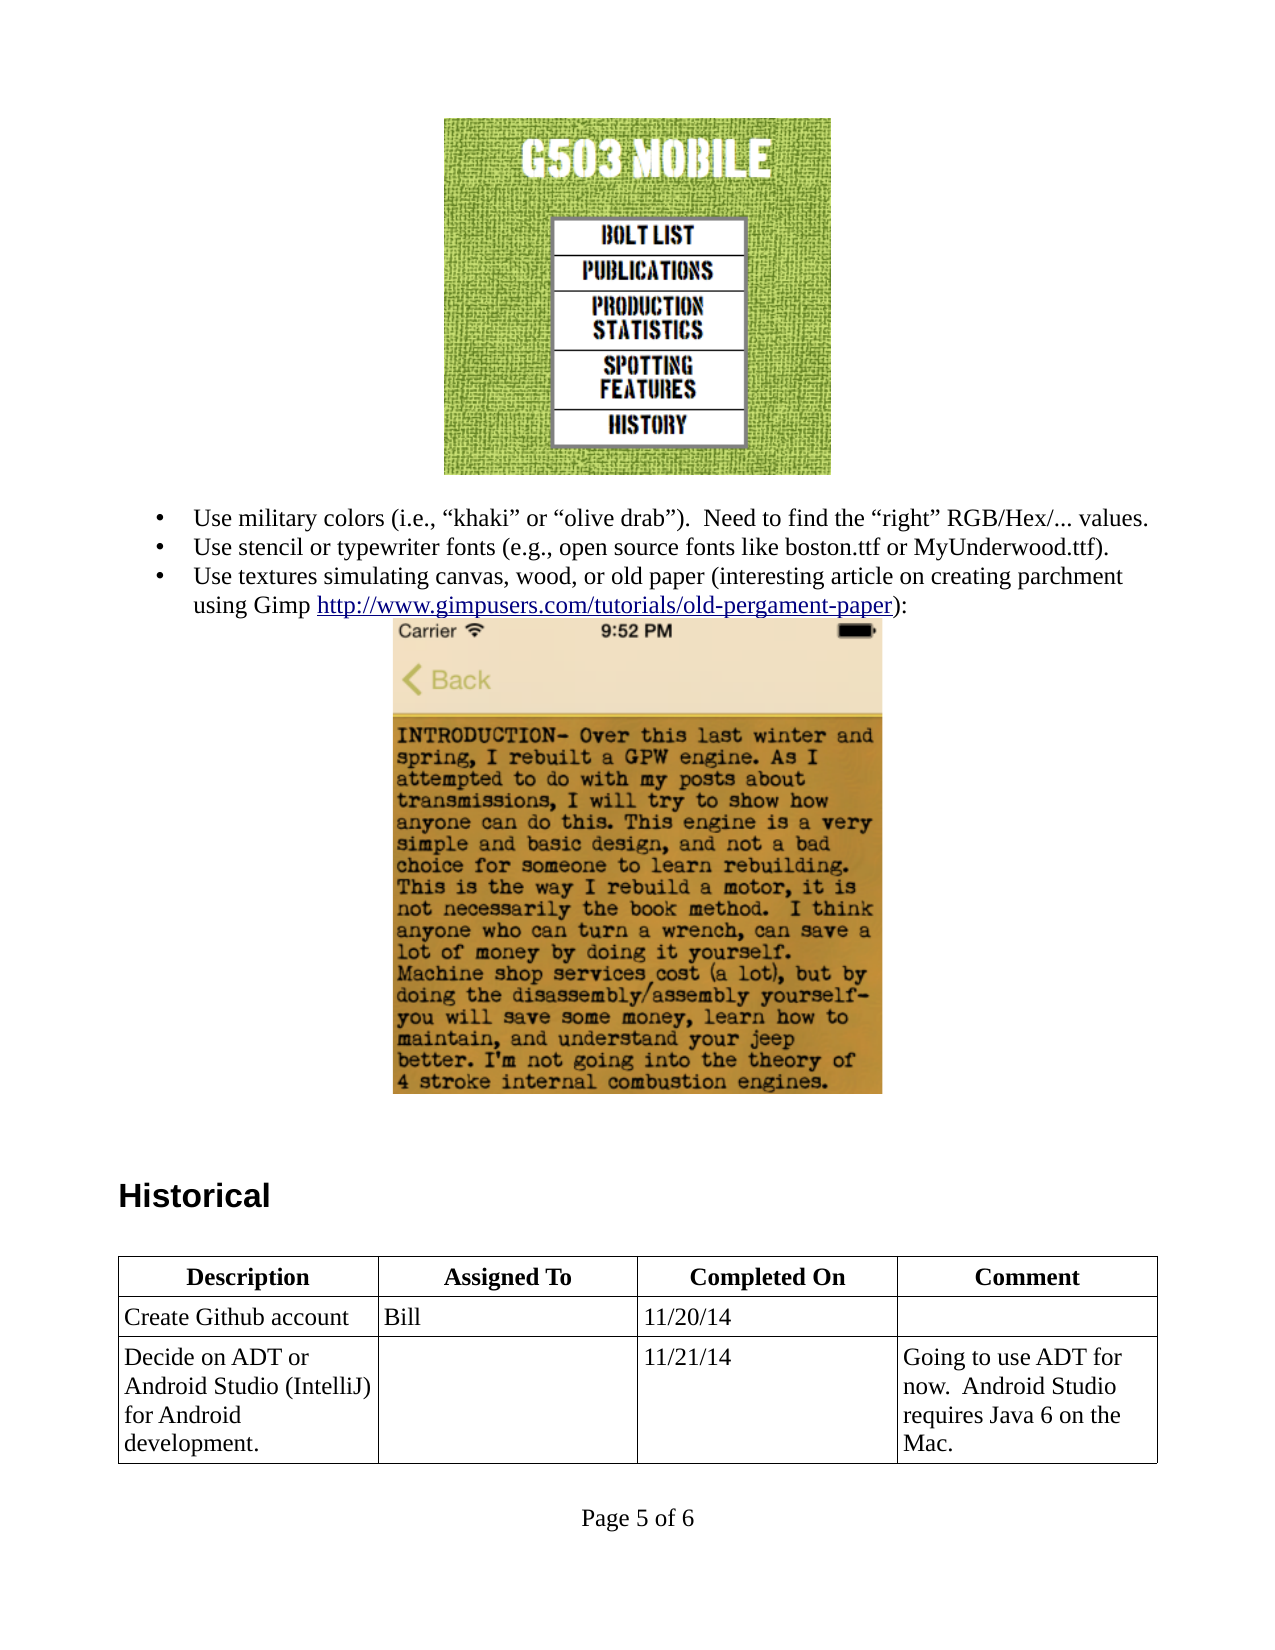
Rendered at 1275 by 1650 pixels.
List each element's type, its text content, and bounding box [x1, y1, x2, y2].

list Use stencil or typewriter fonts (e.g., open source fonts like boston.ttf or MyUnderwood.ttf). [156, 532, 1157, 561]
table_cell Create Github account [119, 1297, 378, 1336]
picture [444, 118, 831, 475]
table_header Description [119, 1257, 378, 1296]
table_cell Bill [379, 1297, 637, 1336]
table_header Assigned To [379, 1257, 637, 1296]
picture [392, 618, 883, 1094]
table_cell [898, 1297, 1157, 1336]
table_cell Going to use ADT for now. Android Studio requires Java 6 on the Mac. [898, 1337, 1157, 1463]
table_header Comment [898, 1257, 1157, 1296]
subtitle Historical [118, 1176, 1157, 1214]
table_cell 11/21/14 [638, 1337, 897, 1463]
table_cell Decide on ADT or Android Studio (IntelliJ) for Android development. [119, 1337, 378, 1463]
table_cell [379, 1337, 637, 1463]
table_cell 11/20/14 [638, 1297, 897, 1336]
table_header Completed On [638, 1257, 897, 1296]
list Use textures simulating canvas, wood, or old paper (interesting article on creating parchment using Gimp http://www.gimpusers.com/tutorials/old-pergament-paper): [156, 561, 1157, 618]
list Use military colors (i.e., “khaki” or “olive drab”). Need to find the “right” RGB/Hex/... values. [156, 503, 1157, 532]
